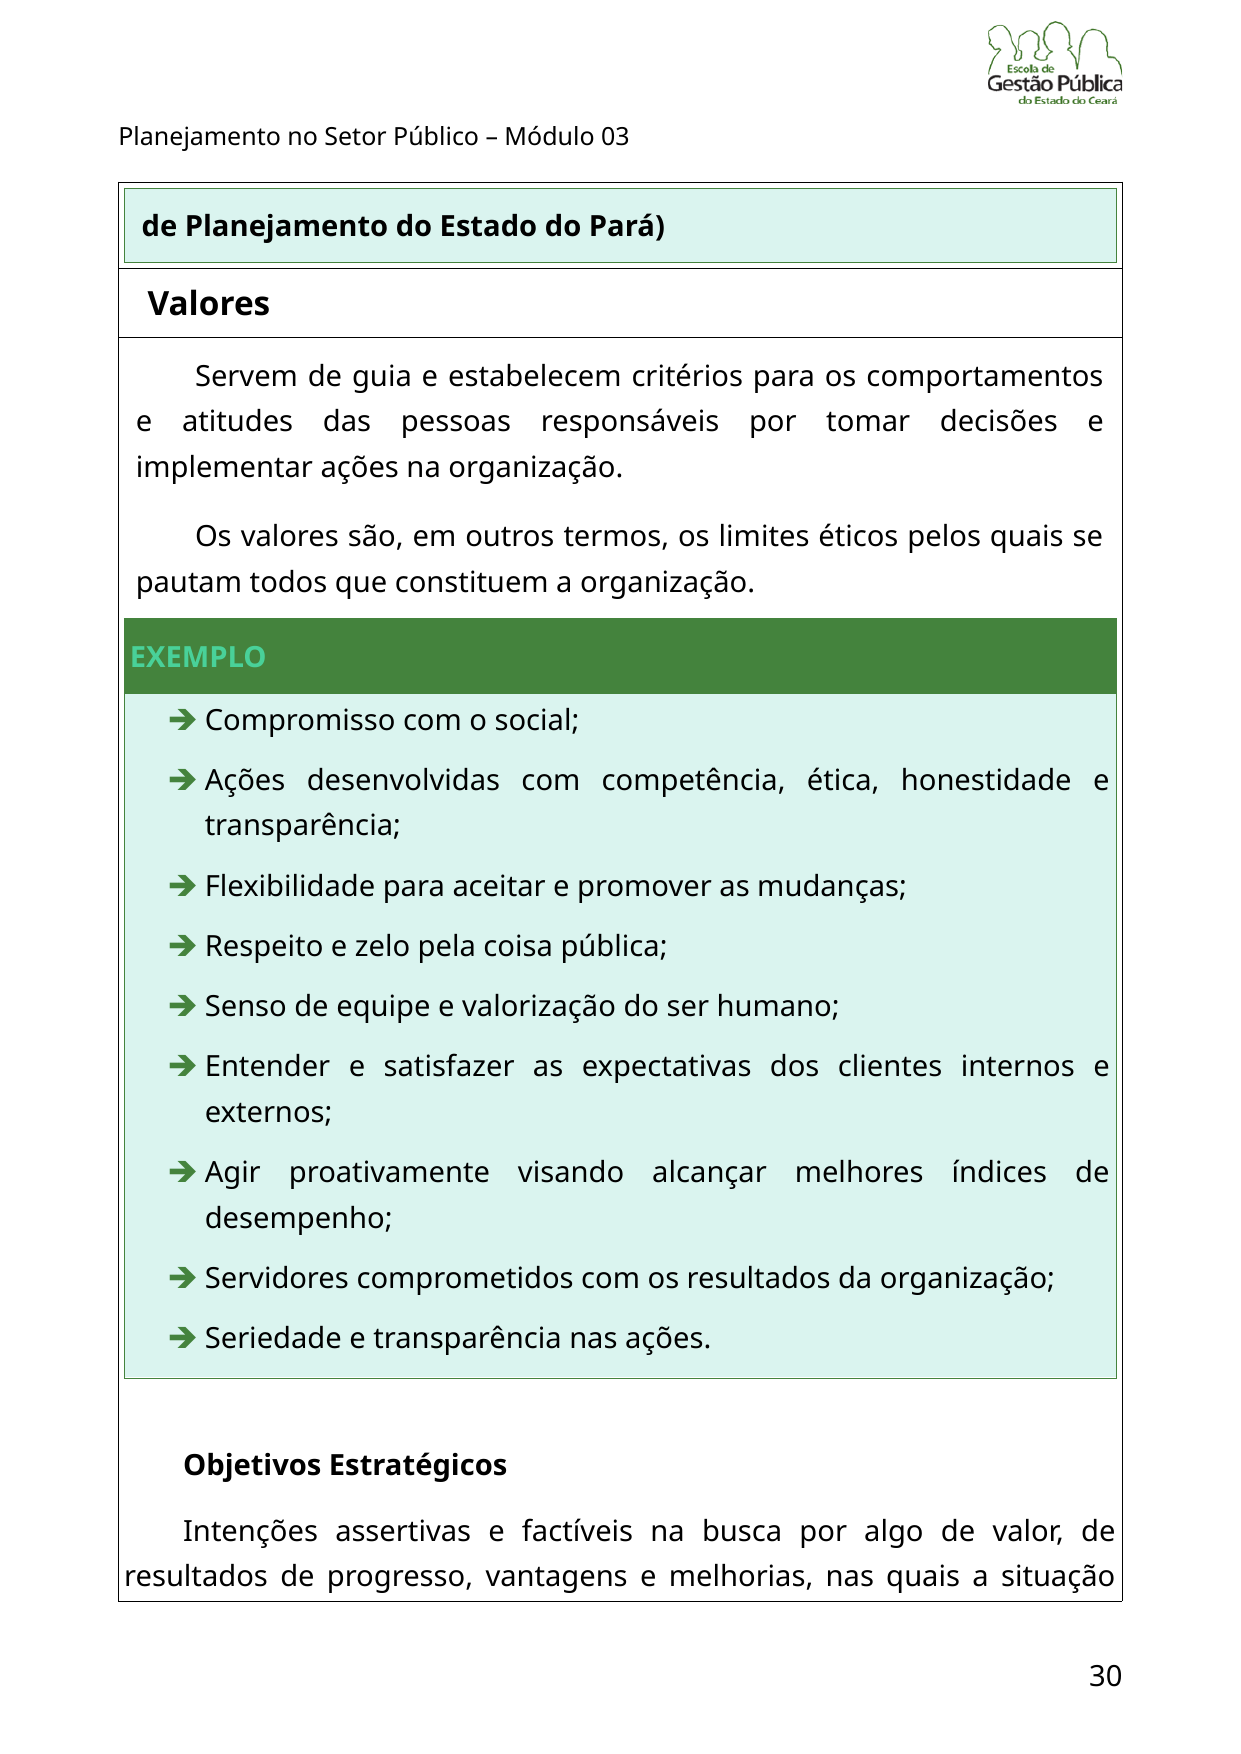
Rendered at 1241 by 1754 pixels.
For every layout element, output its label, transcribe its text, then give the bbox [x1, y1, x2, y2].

picture [118, 21, 1123, 104]
table_cell Compromisso com o social; Ações desenvolvidas com competência, ética, honestidade e transparência; Flexibilidade para aceitar e promover as mudanças; Respeito e zelo pela coisa pública; Senso de equipe e valorização do ser humano; Entender e satisfazer as expectativas dos clientes internos e externos; Agir proativamente visando alcançar melhores índices de desempenho; Servidores comprometidos com os resultados da organização; Seriedade e transparência nas ações. [125, 694, 1116, 1377]
table_header EXEMPLO [125, 619, 1116, 693]
table_cell [119, 183, 1122, 268]
table_header Valores [119, 269, 1122, 337]
table_cell de Planejamento do Estado do Pará) [125, 189, 1116, 262]
table_cell Servem de guia e estabelecem critérios para os comportamentos e atitudes das pessoas responsáveis por tomar decisões e implementar ações na organização. Os valores são, em outros termos, os limites éticos pelos quais se pautam todos que constituem a organização. Objetivos Estratégicos Intenções assertivas e factíveis na busca por algo de valor, de resultados de progresso, vantagens e melhorias, nas quais a situação [119, 338, 1122, 1601]
